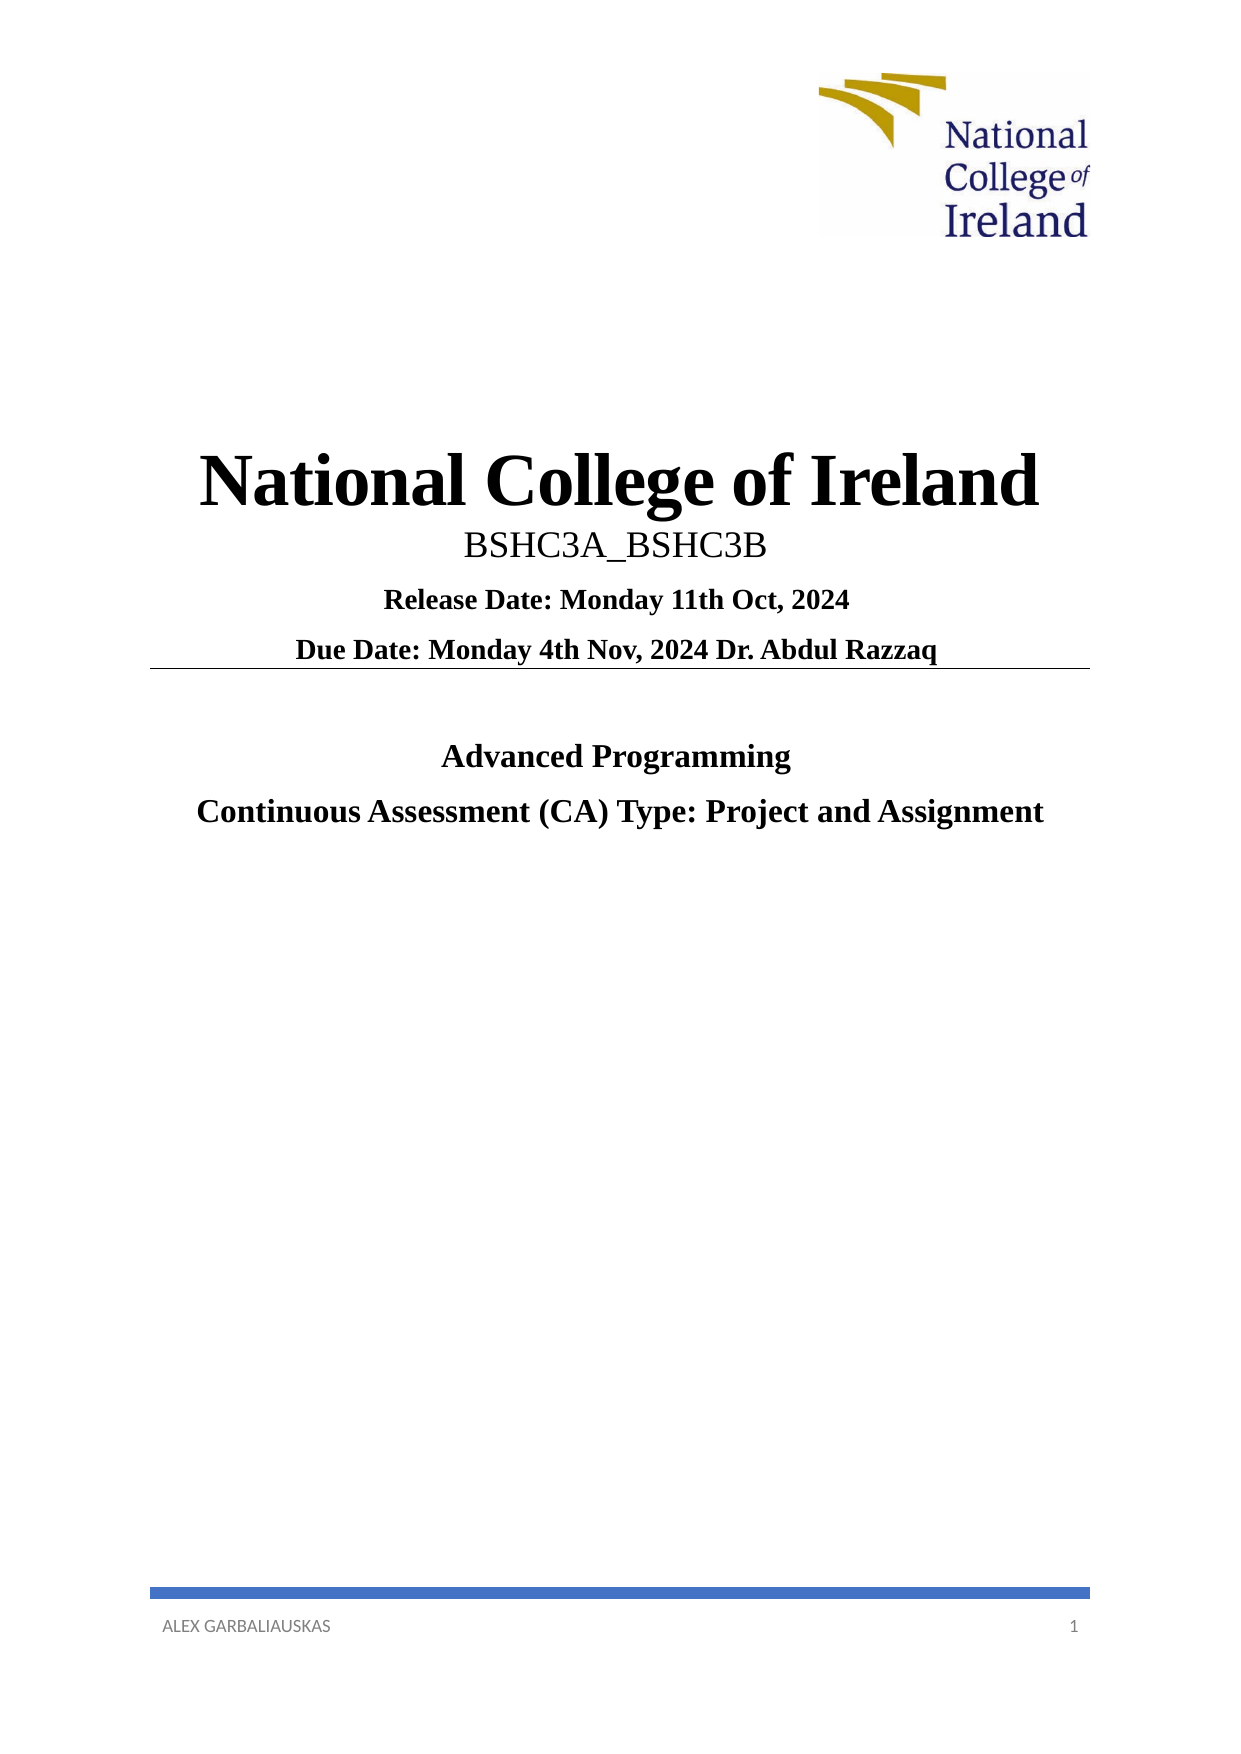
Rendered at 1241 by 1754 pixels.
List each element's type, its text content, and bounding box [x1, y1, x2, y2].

text BSHC3A_BSHC3B [150, 522, 1090, 565]
text Release Date: Monday 11th Oct, 2024 [150, 582, 1090, 615]
text Advanced Programming [150, 736, 1090, 774]
text Continuous Assessment (CA) Type: Project and Assignment [150, 791, 1090, 829]
title National College of Ireland [150, 436, 1090, 522]
text Due Date: Monday 4th Nov, 2024 Dr. Abdul Razzaq [150, 632, 1090, 668]
